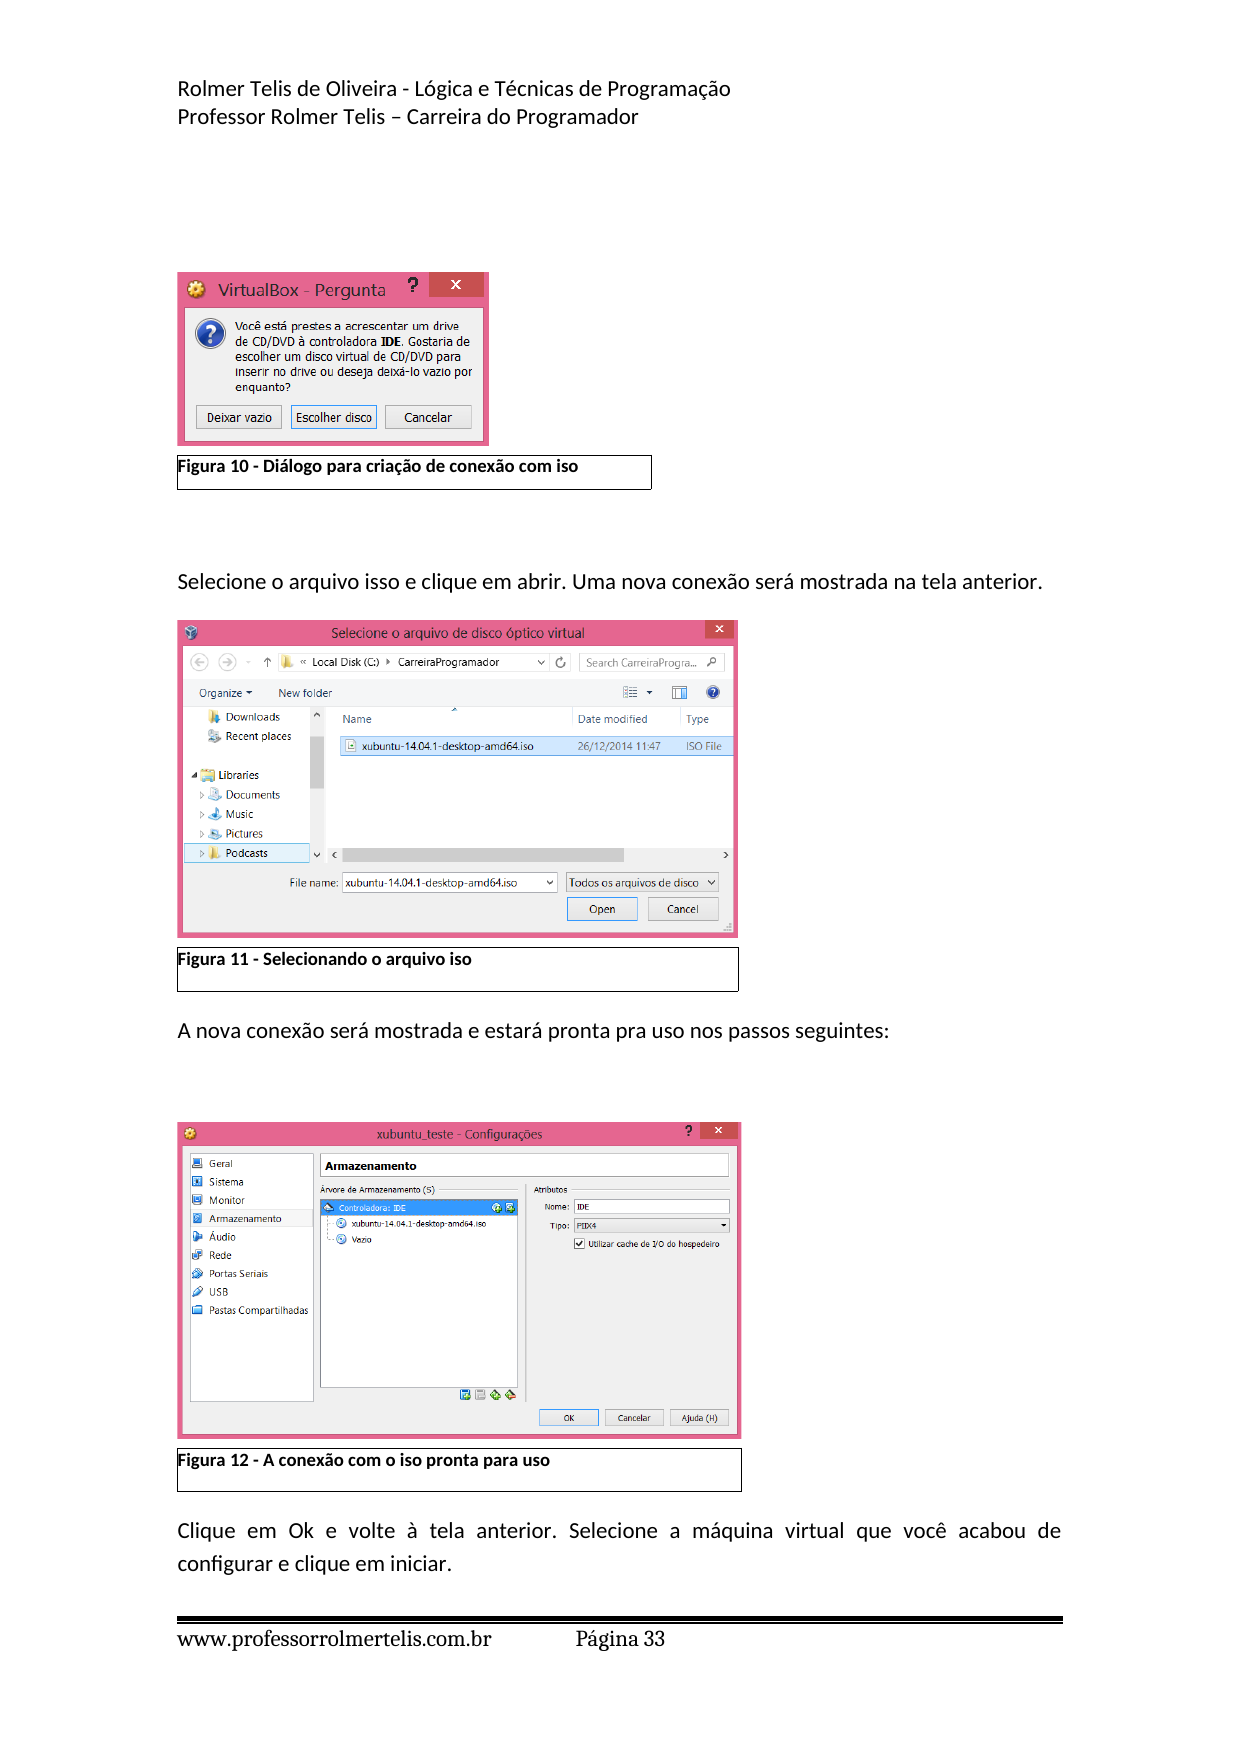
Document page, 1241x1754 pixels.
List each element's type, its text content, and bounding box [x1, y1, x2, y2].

picture [177, 620, 738, 938]
text Figura 11 - Selecionando o arquivo iso [178, 948, 738, 970]
text Figura 12 - A conexão com o iso pronta para uso [178, 1449, 741, 1471]
text Figura 10 - Diálogo para criação de conexão com iso [178, 456, 651, 478]
text Selecione o arquivo isso e clique em abrir. Uma nova conexão será mostrada na tela anterior. [177, 567, 1063, 595]
picture [177, 1122, 742, 1439]
text Clique em Ok e volte à tela anterior. Selecione a máquina virtual que você acabou de configurar e clique em iniciar. [177, 1122, 1063, 1577]
text A nova conexão será mostrada e estará pronta pra uso nos passos seguintes: [177, 620, 1063, 1044]
picture [177, 272, 489, 446]
